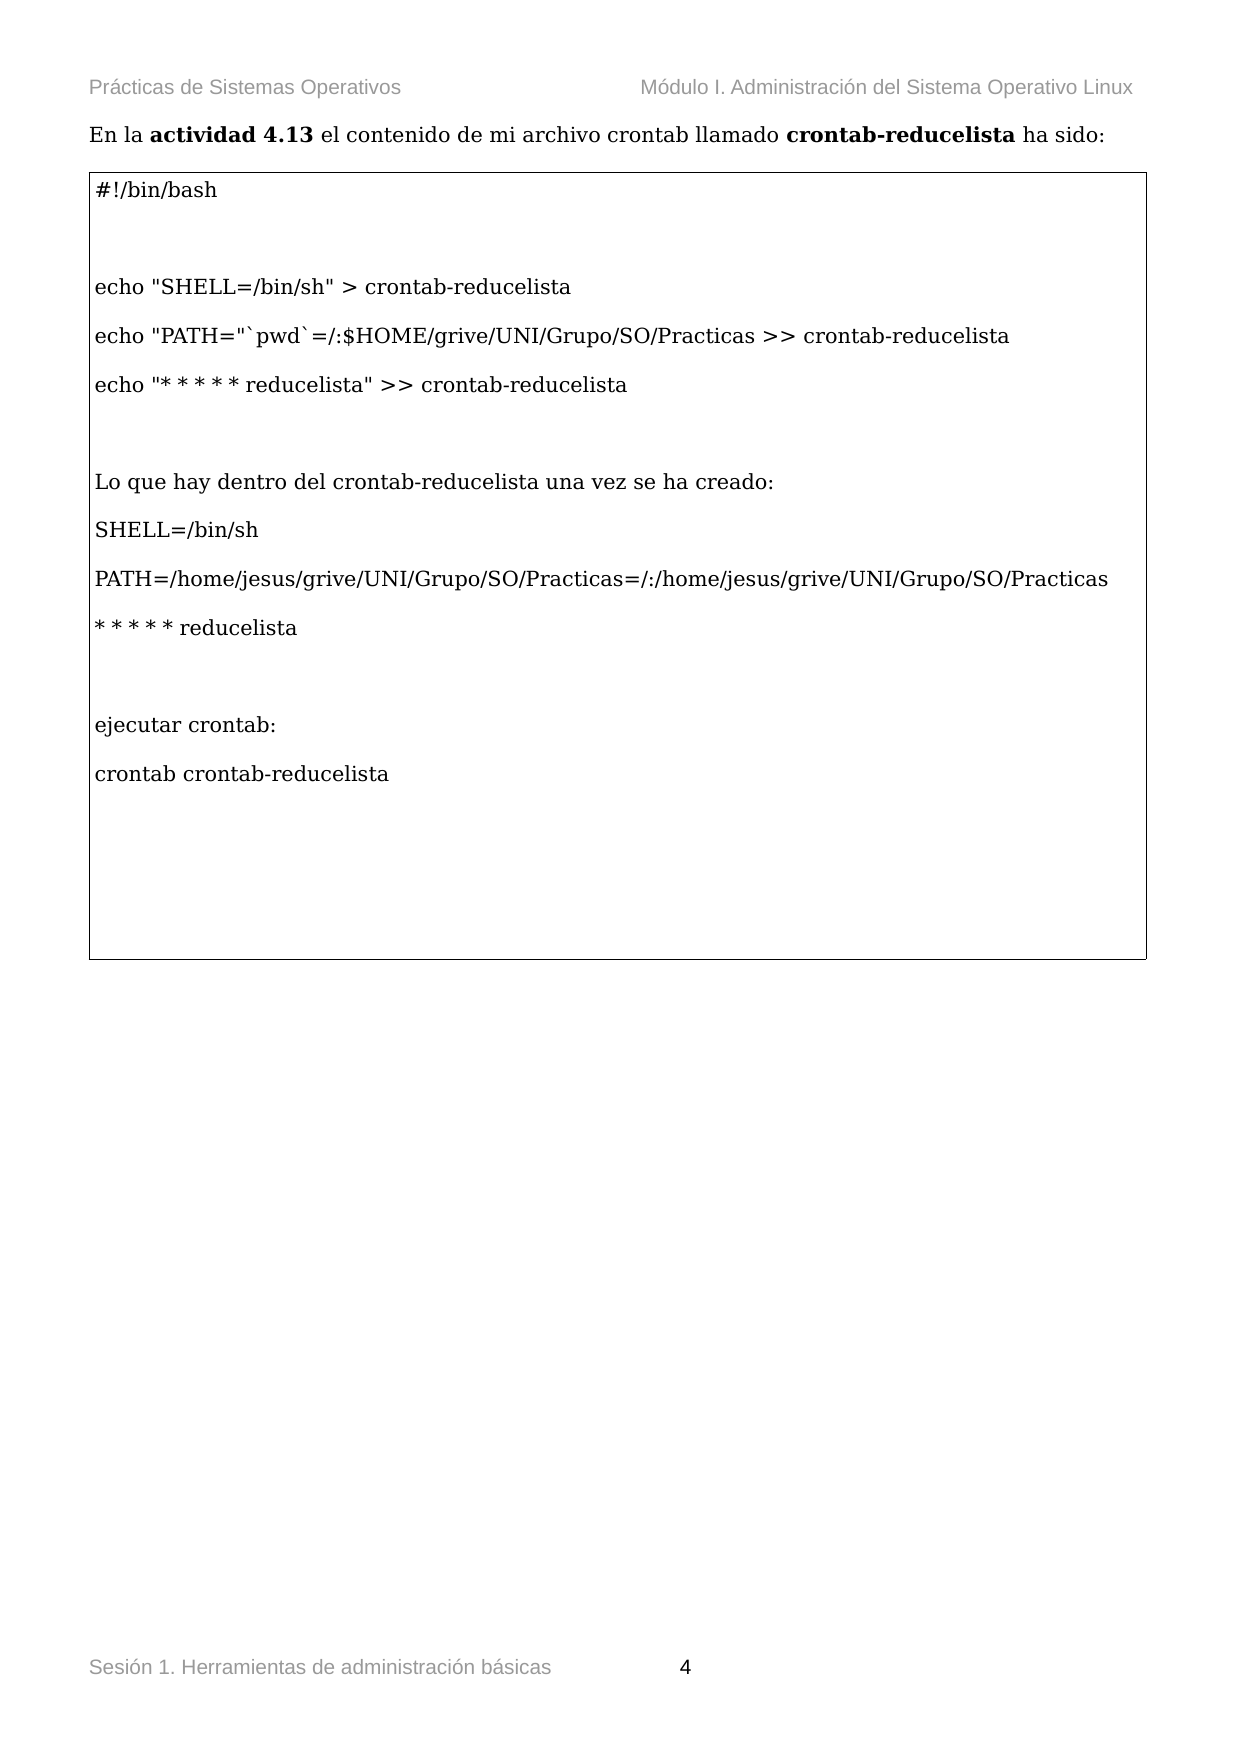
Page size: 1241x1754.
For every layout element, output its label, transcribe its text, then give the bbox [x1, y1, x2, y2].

text En la actividad 4.13 el contenido de mi archivo crontab llamado crontab-reducelista ha sido: [89, 123, 1146, 148]
table_header #!/bin/bash echo "SHELL=/bin/sh" > crontab-reducelista echo "PATH="`pwd`=/:$HOME/grive/UNI/Grupo/SO/Practicas >> crontab-reducelista echo "* * * * * reducelista" >> crontab-reducelista Lo que hay dentro del crontab-reducelista una vez se ha creado: SHELL=/bin/sh PATH=/home/jesus/grive/UNI/Grupo/SO/Practicas=/:/home/jesus/grive/UNI/Grupo/SO/Practicas * * * * * reducelista ejecutar crontab: crontab crontab-reducelista [90, 173, 1146, 958]
